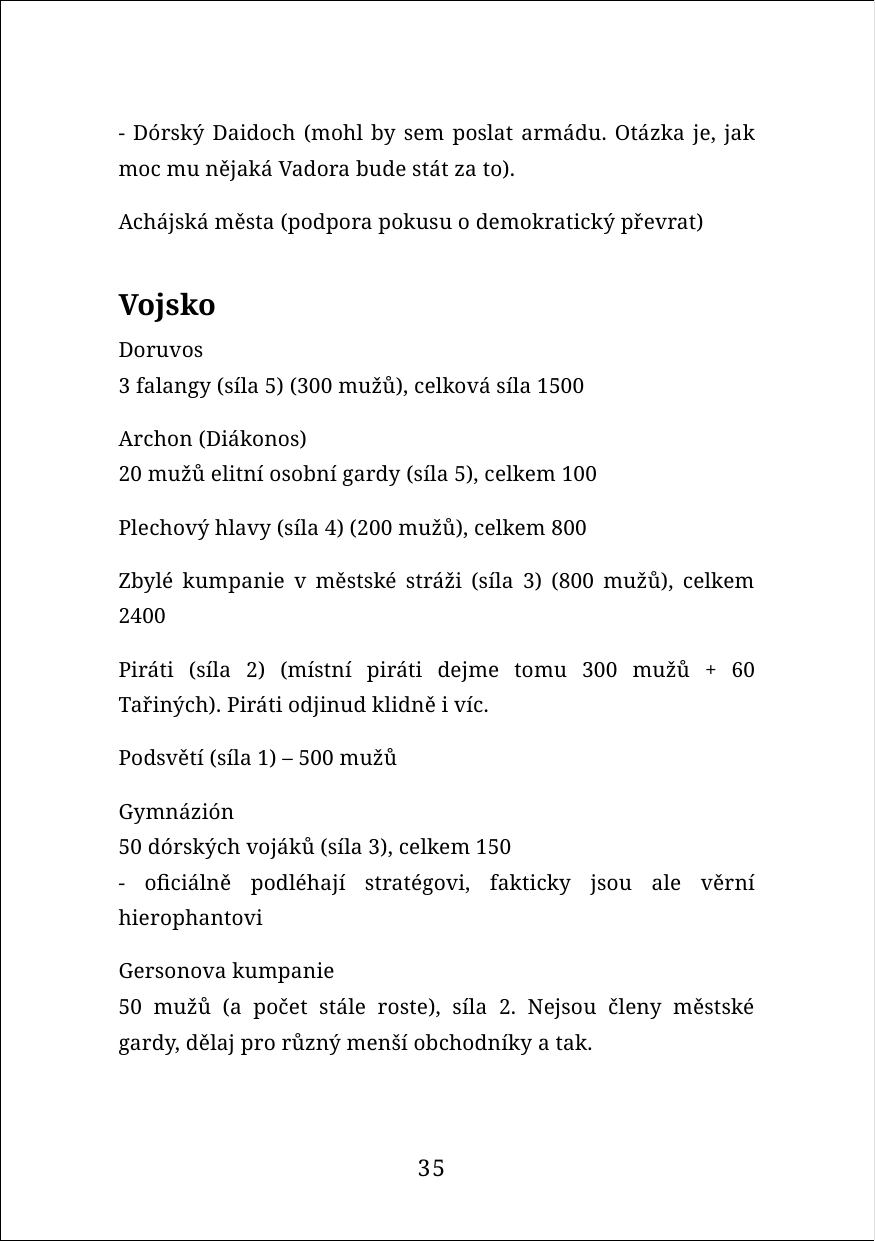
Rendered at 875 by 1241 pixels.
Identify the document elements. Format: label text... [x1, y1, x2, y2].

text Doruvos 3 falangy (síla 5) (300 mužů), celková síla 1500 [118, 335, 756, 399]
text Gymnázión 50 dórských vojáků (síla 3), celkem 150 - oficiálně podléhají stratégovi, fakticky jsou ale věrní hierophantovi [118, 797, 756, 932]
text Podsvětí (síla 1) – 500 mužů [118, 743, 756, 772]
subtitle Vojsko [118, 284, 756, 323]
text - Dórský Daidoch (mohl by sem poslat armádu. Otázka je, jak moc mu nějaká Vadora bude stát za to). [118, 118, 756, 182]
text Gersonova kumpanie 50 mužů (a počet stále roste), síla 2. Nejsou členy městské gardy, dělaj pro různý menší obchodníky a tak. [118, 957, 756, 1056]
text Achájská města (podpora pokusu o demokratický převrat) [118, 207, 756, 235]
text Zbylé kumpanie v městské stráži (síla 3) (800 mužů), celkem 2400 [118, 566, 756, 630]
text Piráti (síla 2) (místní piráti dejme tomu 300 mužů + 60 Tařiných). Piráti odjinud klidně i víc. [118, 655, 756, 719]
text Archon (Diákonos) 20 mužů elitní osobní gardy (síla 5), celkem 100 [118, 424, 756, 488]
text Plechový hlavy (síla 4) (200 mužů), celkem 800 [118, 513, 756, 541]
